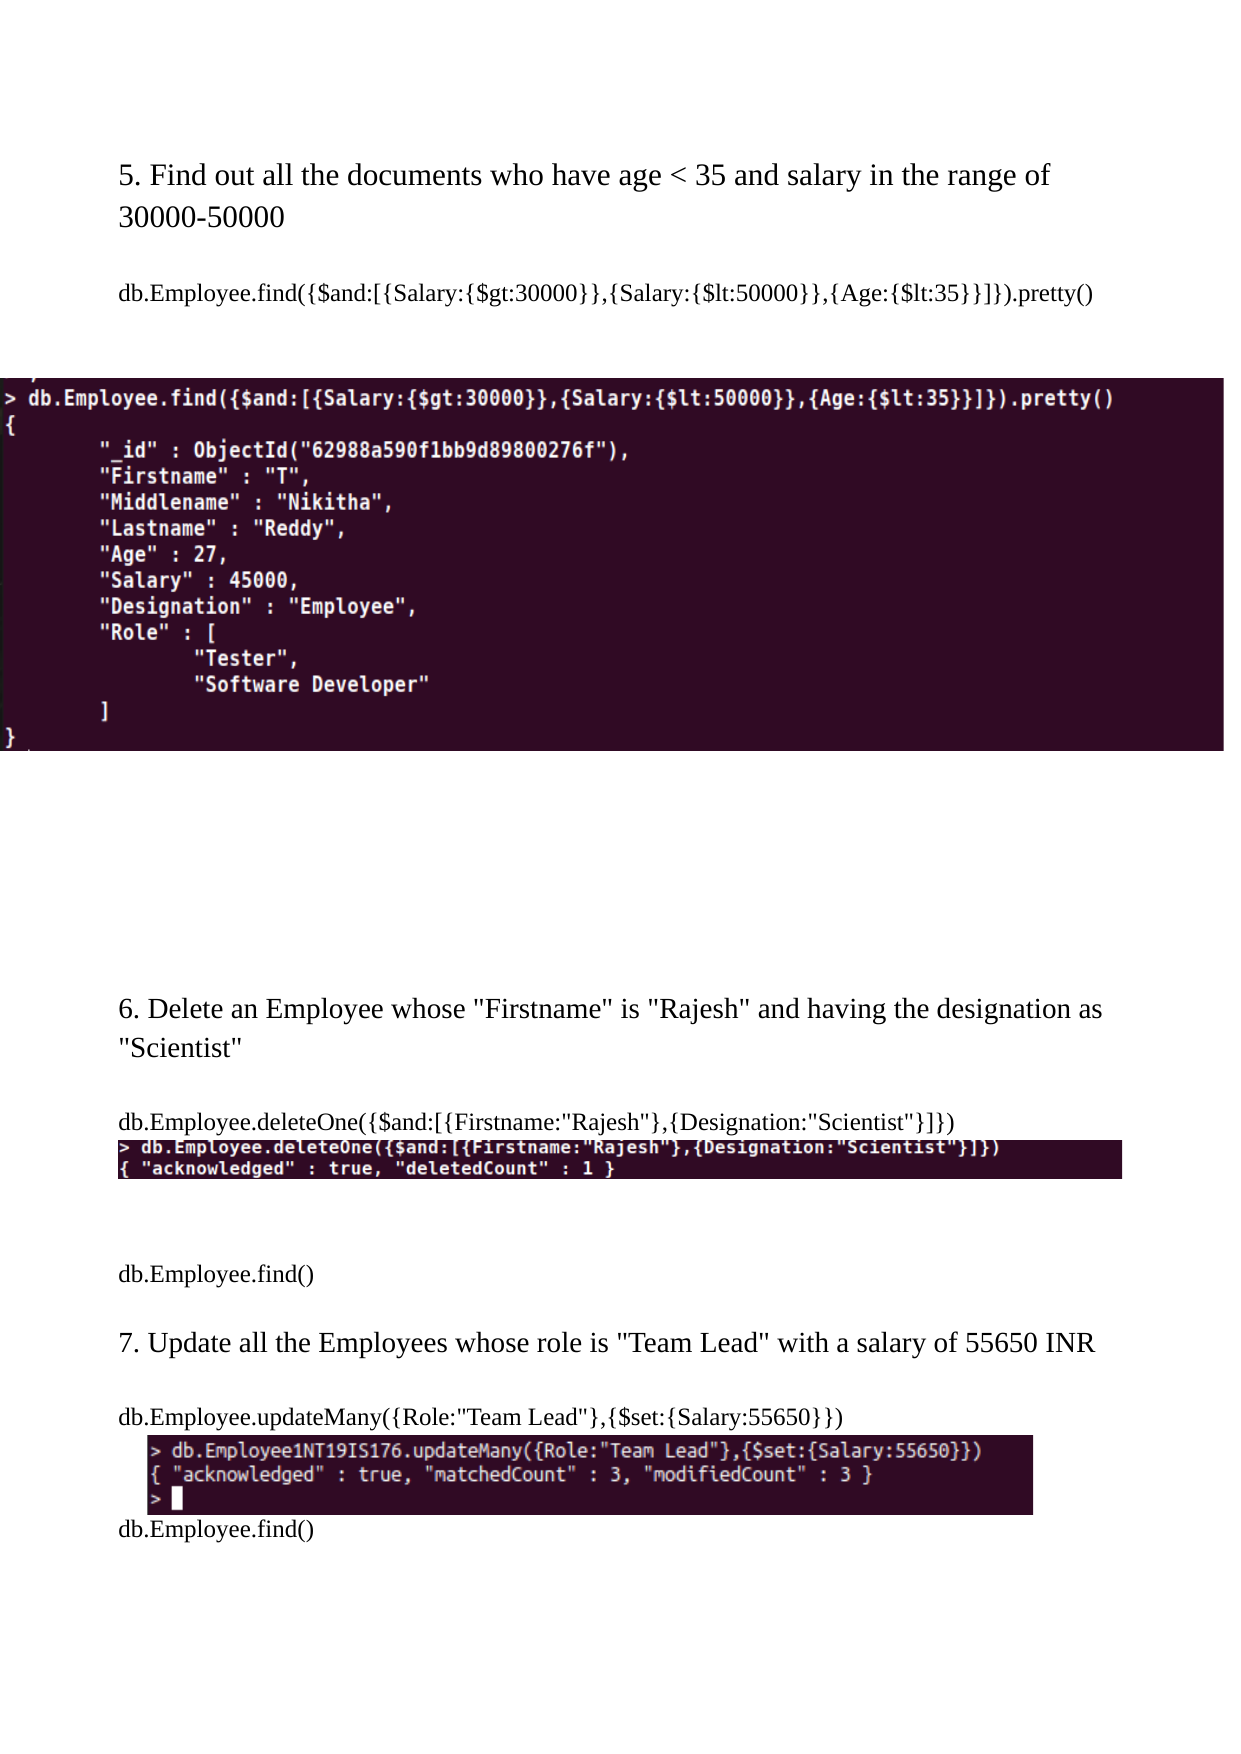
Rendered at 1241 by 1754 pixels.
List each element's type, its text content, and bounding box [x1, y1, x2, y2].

picture [147, 1435, 1034, 1515]
text 5. Find out all the documents who have age < 35 and salary in the range of 30000-50000 [118, 157, 1122, 234]
text db.Employee.deleteOne({$and:[{Firstname:"Rajesh"},{Designation:"Scientist"}]}) [118, 1107, 1122, 1136]
text db.Employee.find({$and:[{Salary:{$gt:30000}},{Salary:{$lt:50000}},{Age:{$lt:35}}]}).pretty() [118, 278, 1122, 306]
text db.Employee.find() [118, 1435, 1122, 1543]
text 6. Delete an Employee whose "Firstname" is "Rajesh" and having the designation as "Scientist" [118, 992, 1122, 1064]
text db.Employee.updateMany({Role:"Team Lead"},{$set:{Salary:55650}}) [118, 1402, 1122, 1431]
picture [0, 378, 1224, 751]
text 7. Update all the Employees whose role is "Team Lead" with a salary of 55650 INR [118, 1325, 1122, 1358]
picture [118, 1140, 1123, 1179]
text db.Employee.find() [118, 1259, 1122, 1288]
